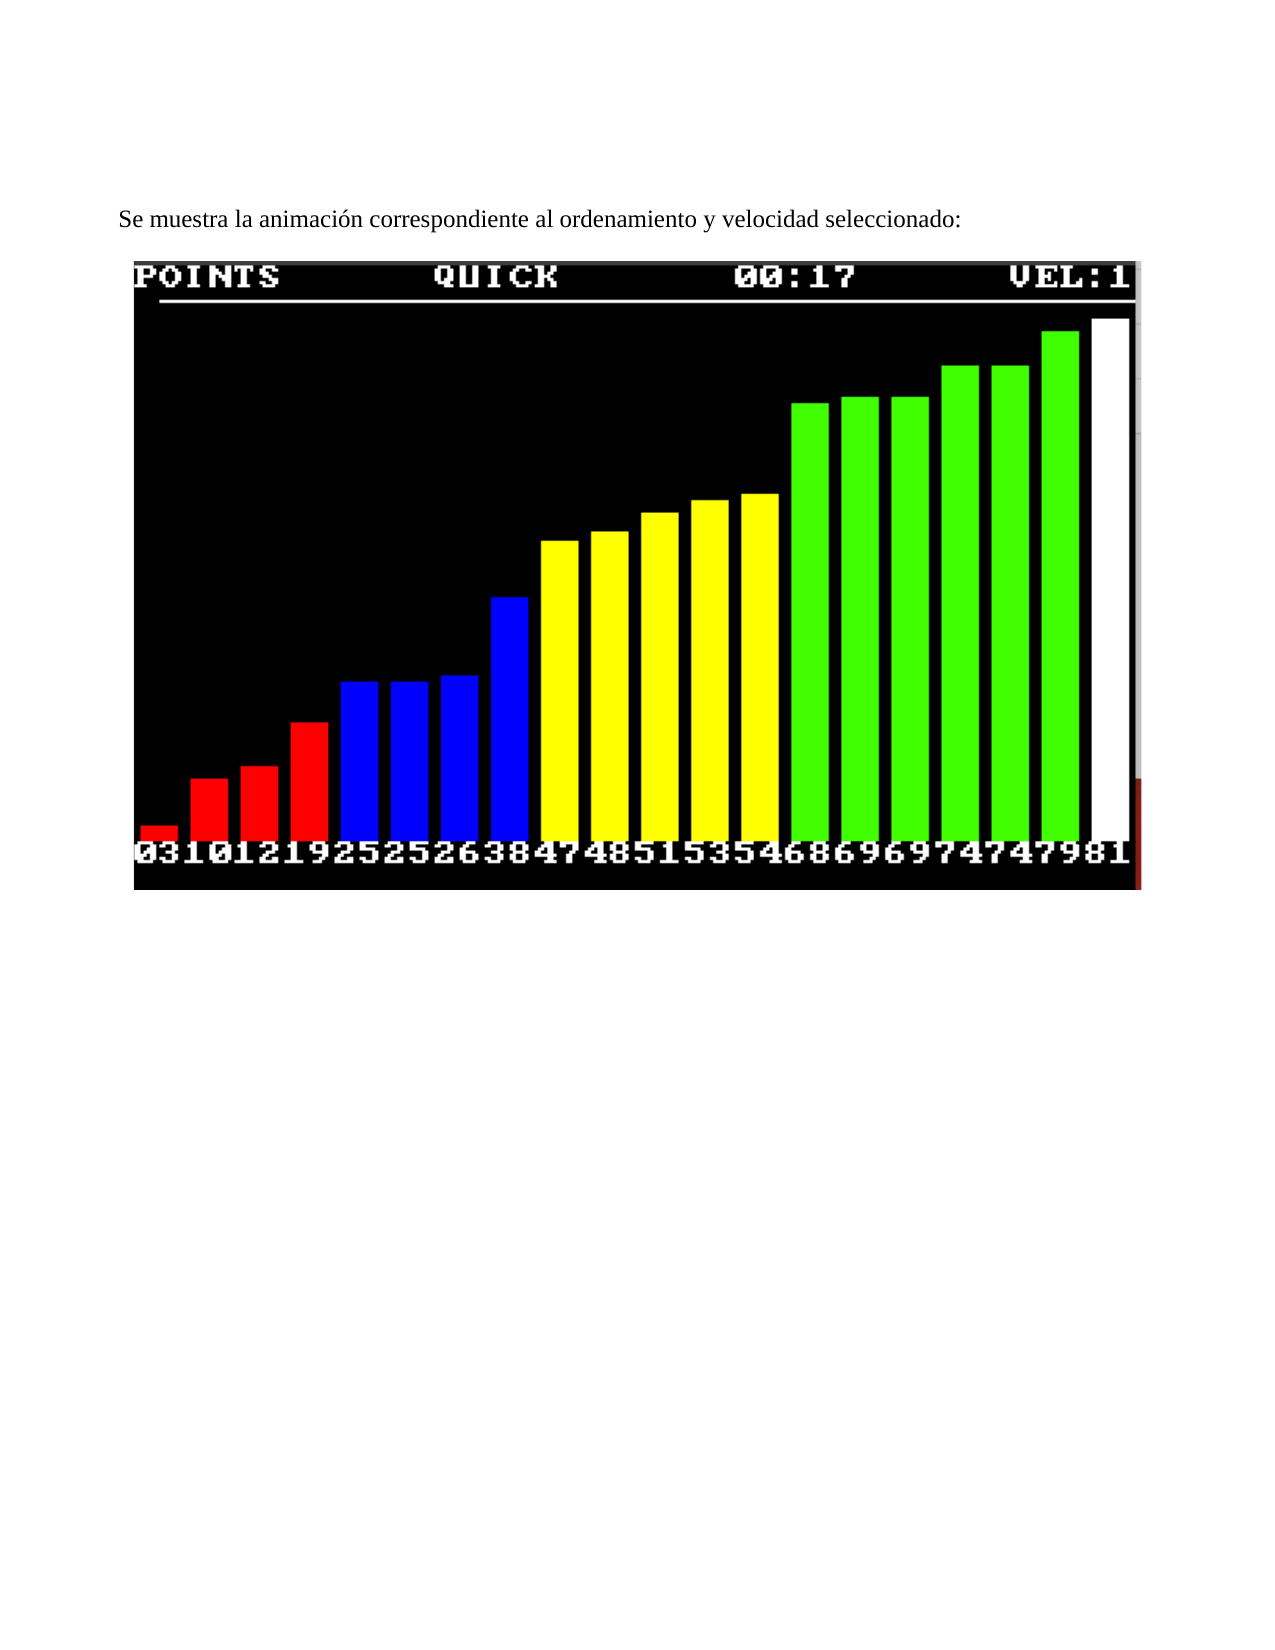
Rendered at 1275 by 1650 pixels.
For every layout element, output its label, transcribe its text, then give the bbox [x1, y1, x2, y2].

text Se muestra la animación correspondiente al ordenamiento y velocidad seleccionado: [118, 204, 1157, 233]
picture [133, 261, 1142, 890]
